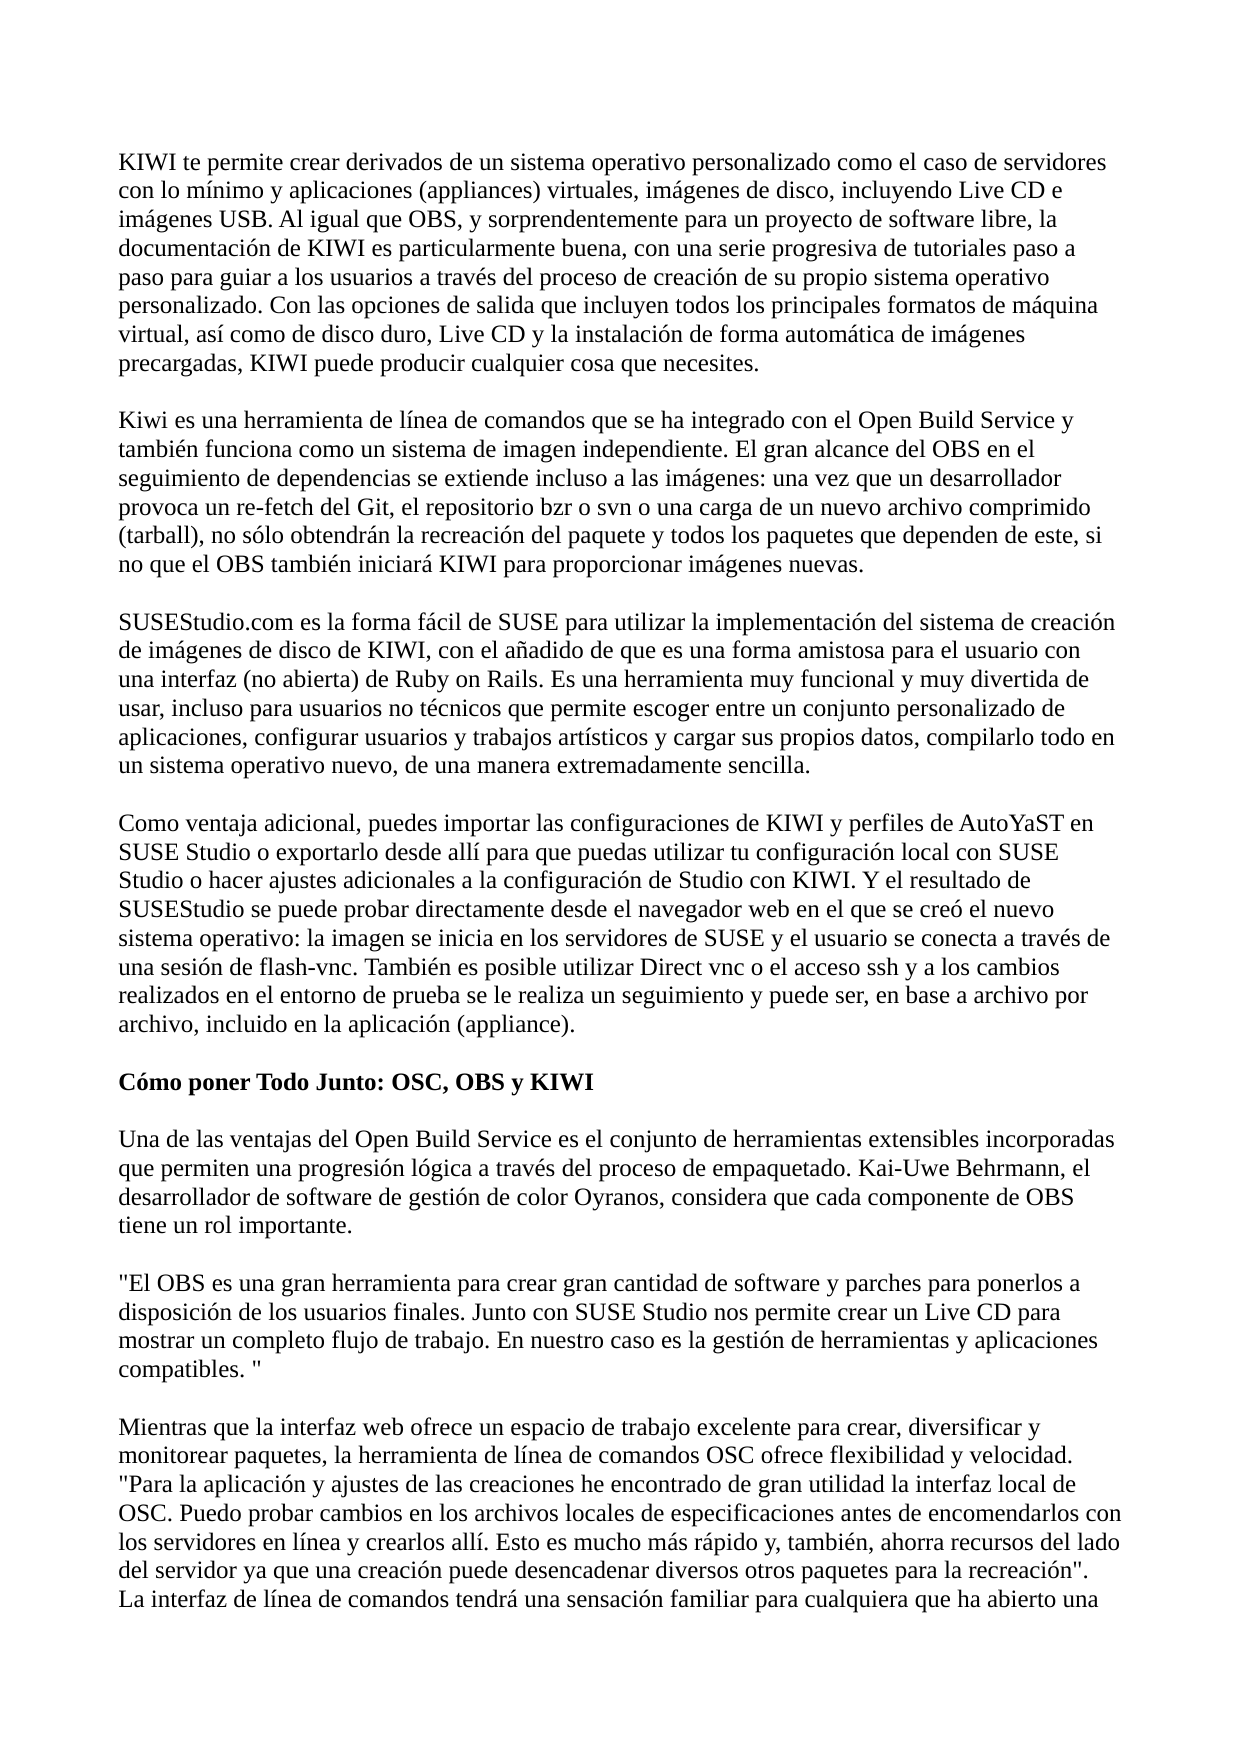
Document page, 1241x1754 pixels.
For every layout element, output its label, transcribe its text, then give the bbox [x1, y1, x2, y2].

text "El OBS es una gran herramienta para crear gran cantidad de software y parches para ponerlos a disposición de los usuarios finales. Junto con SUSE Studio nos permite crear un Live CD para mostrar un completo flujo de trabajo. En nuestro caso es la gestión de herramientas y aplicaciones compatibles. " [118, 1268, 1122, 1383]
text KIWI te permite crear derivados de un sistema operativo personalizado como el caso de servidores con lo mínimo y aplicaciones (appliances) virtuales, imágenes de disco, incluyendo Live CD e imágenes USB. Al igual que OBS, y sorprendentemente para un proyecto de software libre, la documentación de KIWI es particularmente buena, con una serie progresiva de tutoriales paso a paso para guiar a los usuarios a través del proceso de creación de su propio sistema operativo personalizado. Con las opciones de salida que incluyen todos los principales formatos de máquina virtual, así como de disco duro, Live CD y la instalación de forma automática de imágenes precargadas, KIWI puede producir cualquier cosa que necesites. [118, 147, 1122, 377]
text Kiwi es una herramienta de línea de comandos que se ha integrado con el Open Build Service y también funciona como un sistema de imagen independiente. El gran alcance del OBS en el seguimiento de dependencias se extiende incluso a las imágenes: una vez que un desarrollador provoca un re-fetch del Git, el repositorio bzr o svn o una carga de un nuevo archivo comprimido (tarball), no sólo obtendrán la recreación del paquete y todos los paquetes que dependen de este, si no que el OBS también iniciará KIWI para proporcionar imágenes nuevas. [118, 406, 1122, 578]
text Como ventaja adicional, puedes importar las configuraciones de KIWI y perfiles de AutoYaST en SUSE Studio o exportarlo desde allí para que puedas utilizar tu configuración local con SUSE Studio o hacer ajustes adicionales a la configuración de Studio con KIWI. Y el resultado de SUSEStudio se puede probar directamente desde el navegador web en el que se creó el nuevo sistema operativo: la imagen se inicia en los servidores de SUSE y el usuario se conecta a través de una sesión de flash-vnc. También es posible utilizar Direct vnc o el acceso ssh y a los cambios realizados en el entorno de prueba se le realiza un seguimiento y puede ser, en base a archivo por archivo, incluido en la aplicación (appliance). [118, 808, 1122, 1038]
text La interfaz de línea de comandos tendrá una sensación familiar para cualquiera que ha abierto una [118, 1584, 1122, 1613]
text Cómo poner Todo Junto: OSC, OBS y KIWI [118, 1067, 1122, 1096]
text SUSEStudio.com es la forma fácil de SUSE para utilizar la implementación del sistema de creación de imágenes de disco de KIWI, con el añadido de que es una forma amistosa para el usuario con una interfaz (no abierta) de Ruby on Rails. Es una herramienta muy funcional y muy divertida de usar, incluso para usuarios no técnicos que permite escoger entre un conjunto personalizado de aplicaciones, configurar usuarios y trabajos artísticos y cargar sus propios datos, compilarlo todo en un sistema operativo nuevo, de una manera extremadamente sencilla. [118, 607, 1122, 779]
text Una de las ventajas del Open Build Service es el conjunto de herramientas extensibles incorporadas que permiten una progresión lógica a través del proceso de empaquetado. Kai-Uwe Behrmann, el desarrollador de software de gestión de color Oyranos, considera que cada componente de OBS tiene un rol importante. [118, 1124, 1122, 1239]
text Mientras que la interfaz web ofrece un espacio de trabajo excelente para crear, diversificar y monitorear paquetes, la herramienta de línea de comandos OSC ofrece flexibilidad y velocidad. "Para la aplicación y ajustes de las creaciones he encontrado de gran utilidad la interfaz local de OSC. Puedo probar cambios en los archivos locales de especificaciones antes de encomendarlos con los servidores en línea y crearlos allí. Esto es mucho más rápido y, también, ahorra recursos del lado del servidor ya que una creación puede desencadenar diversos otros paquetes para la recreación". [118, 1412, 1122, 1584]
